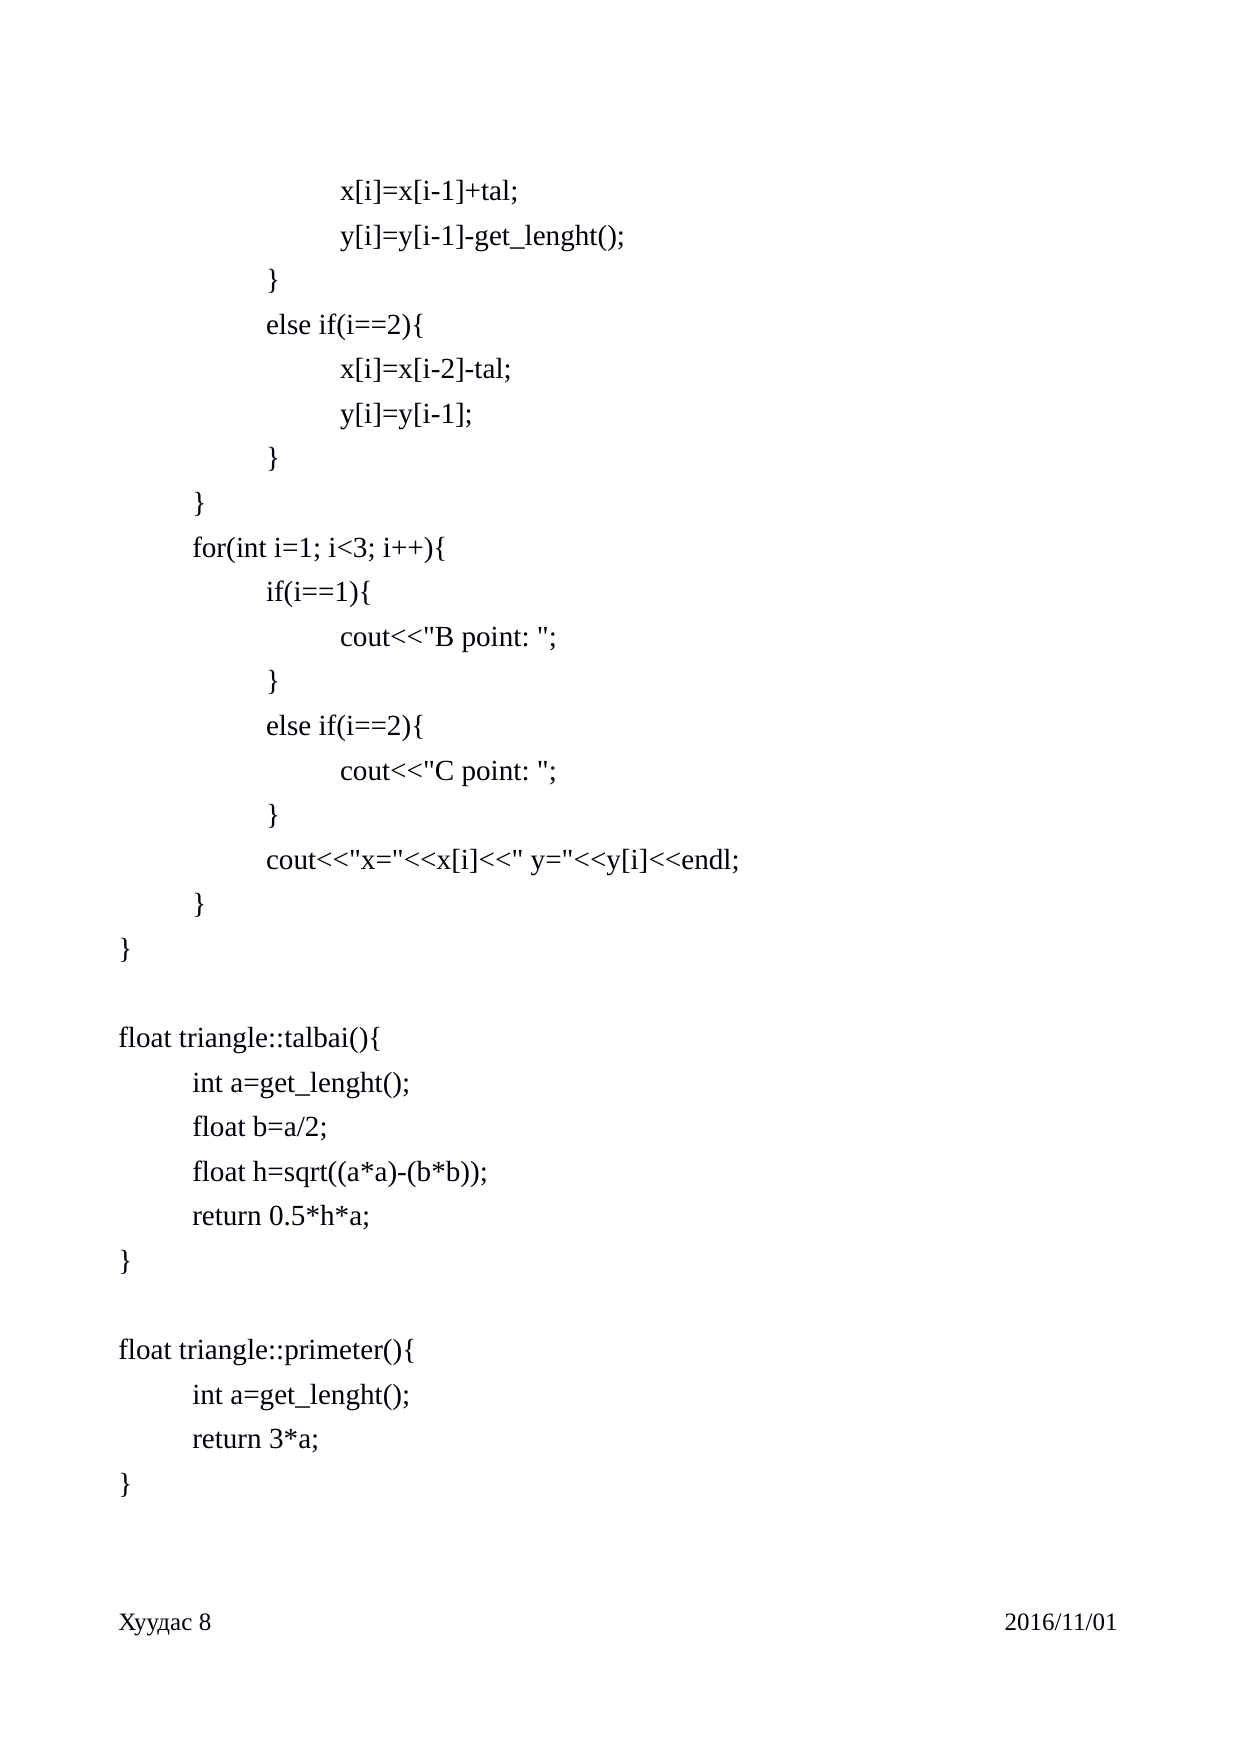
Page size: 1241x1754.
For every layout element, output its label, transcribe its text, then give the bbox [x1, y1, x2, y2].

text } [118, 266, 1122, 296]
text cout<<"B point: "; [118, 622, 1122, 652]
text cout<<"C point: "; [118, 756, 1122, 786]
text int a=get_lenght(); [118, 1068, 1122, 1098]
text else if(i==2){ [118, 310, 1122, 340]
text return 3*a; [118, 1425, 1122, 1455]
text int a=get_lenght(); [118, 1380, 1122, 1410]
text float h=sqrt((a*a)-(b*b)); [118, 1157, 1122, 1187]
text float b=a/2; [118, 1113, 1122, 1143]
text } [118, 444, 1122, 474]
text x[i]=x[i-1]+tal; [118, 176, 1122, 206]
text float triangle::primeter(){ [118, 1336, 1122, 1366]
text } [118, 890, 1122, 920]
text } [118, 1246, 1122, 1276]
text } [118, 1469, 1122, 1499]
text for(int i=1; i<3; i++){ [118, 533, 1122, 563]
text return 0.5*h*a; [118, 1202, 1122, 1232]
text else if(i==2){ [118, 711, 1122, 741]
text x[i]=x[i-2]-tal; [118, 355, 1122, 385]
text cout<<"x="<<x[i]<<" y="<<y[i]<<endl; [118, 845, 1122, 875]
text } [118, 488, 1122, 518]
text } [118, 667, 1122, 697]
text } [118, 801, 1122, 831]
text y[i]=y[i-1]-get_lenght(); [118, 221, 1122, 251]
text if(i==1){ [118, 578, 1122, 608]
text } [118, 934, 1122, 964]
text y[i]=y[i-1]; [118, 399, 1122, 429]
text float triangle::talbai(){ [118, 1023, 1122, 1053]
